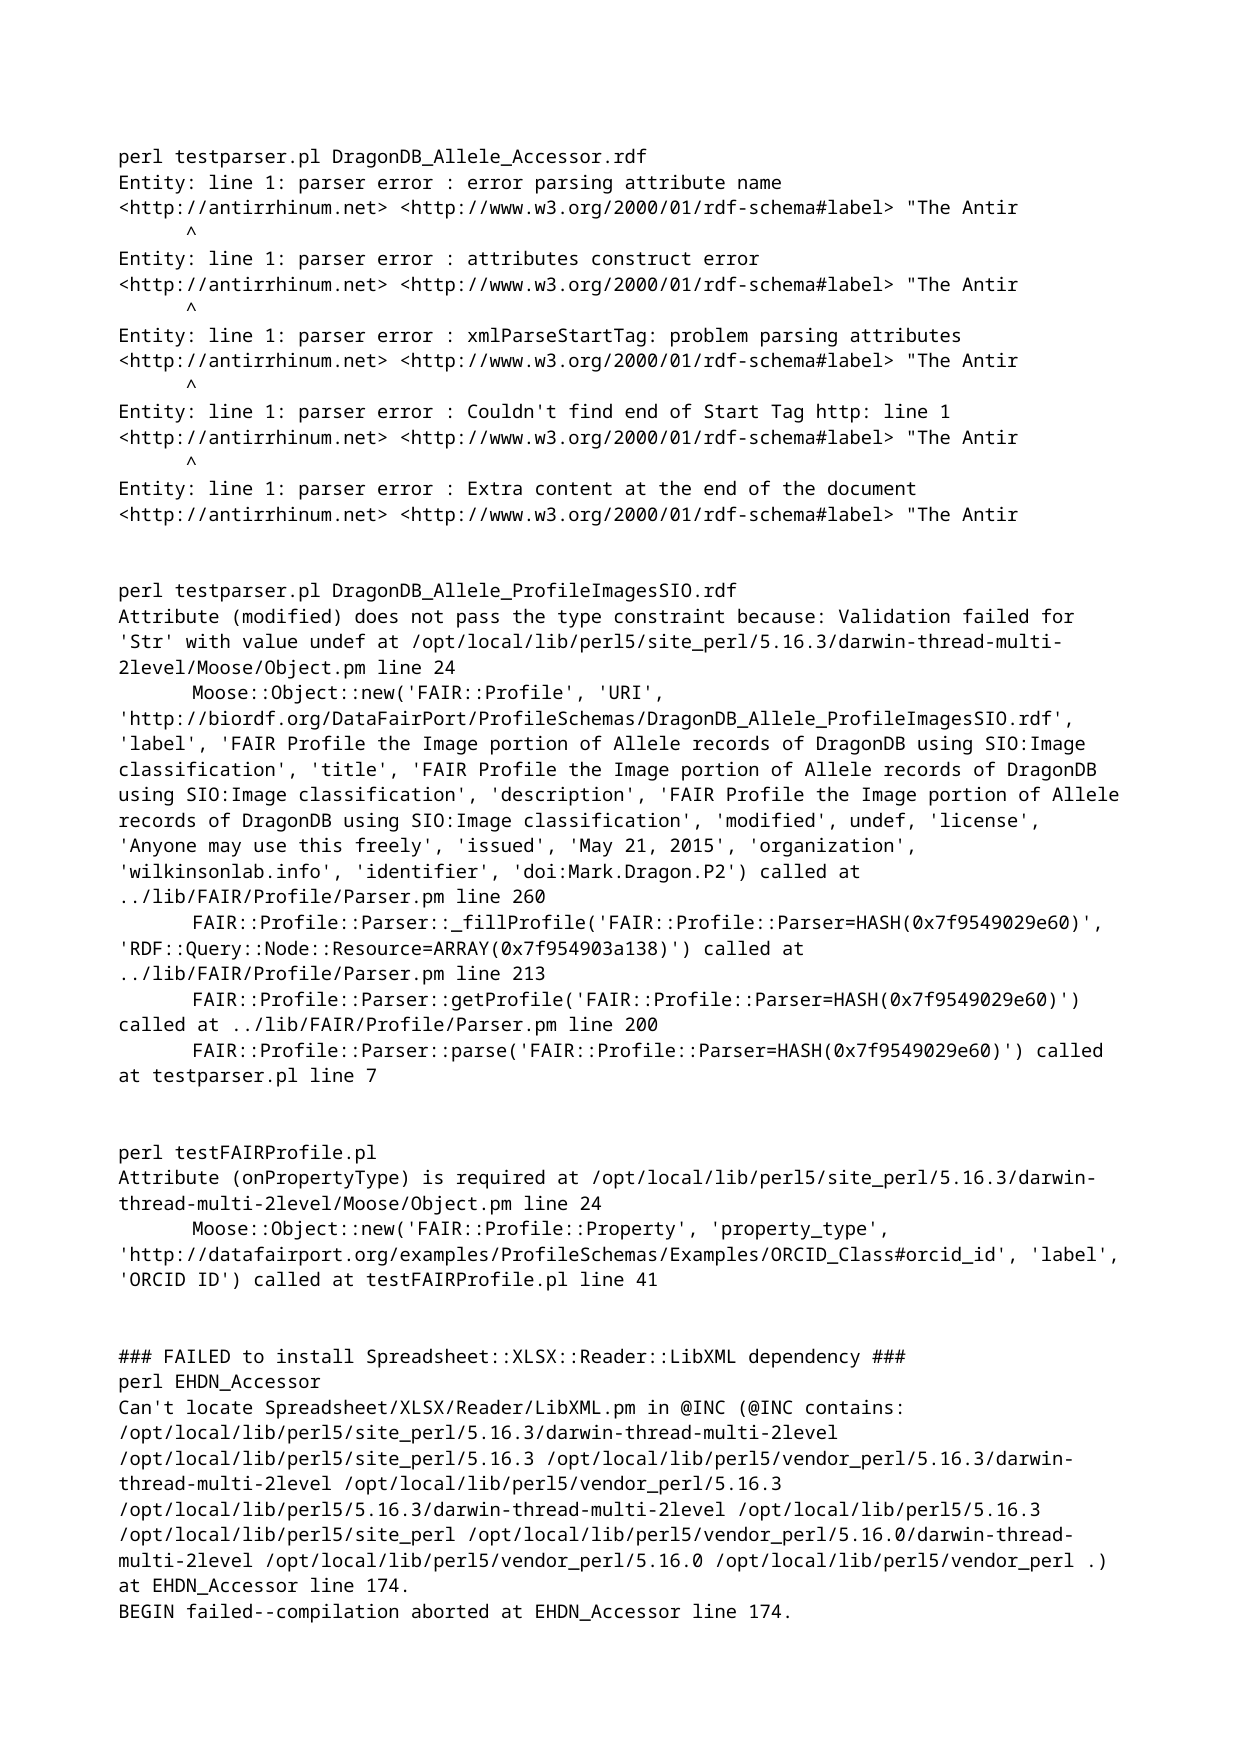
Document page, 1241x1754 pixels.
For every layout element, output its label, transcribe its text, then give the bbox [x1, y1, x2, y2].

text <http://antirrhinum.net> <http://www.w3.org/2000/01/rdf-schema#label> "The Antir [118, 424, 1122, 450]
text Entity: line 1: parser error : Couldn't find end of Start Tag http: line 1 [118, 399, 1122, 424]
text perl EHDN_Accessor [118, 1369, 1122, 1394]
text <http://antirrhinum.net> <http://www.w3.org/2000/01/rdf-schema#label> "The Antir [118, 271, 1122, 297]
text Attribute (modified) does not pass the type constraint because: Validation failed for 'Str' with value undef at /opt/local/lib/perl5/site_perl/5.16.3/darwin-thread-multi-2level/Moose/Object.pm line 24 [118, 603, 1122, 679]
text Moose::Object::new('FAIR::Profile::Property', 'property_type', 'http://datafairport.org/examples/ProfileSchemas/Examples/ORCID_Class#orcid_id', 'label', 'ORCID ID') called at testFAIRProfile.pl line 41 [118, 1216, 1122, 1292]
text FAIR::Profile::Parser::_fillProfile('FAIR::Profile::Parser=HASH(0x7f9549029e60)', 'RDF::Query::Node::Resource=ARRAY(0x7f954903a138)') called at ../lib/FAIR/Profile/Parser.pm line 213 [118, 909, 1122, 986]
text Entity: line 1: parser error : attributes construct error [118, 246, 1122, 271]
text <http://antirrhinum.net> <http://www.w3.org/2000/01/rdf-schema#label> "The Antir [118, 501, 1122, 526]
text ^ [118, 373, 1122, 399]
text Can't locate Spreadsheet/XLSX/Reader/LibXML.pm in @INC (@INC contains: /opt/local/lib/perl5/site_perl/5.16.3/darwin-thread-multi-2level /opt/local/lib/perl5/site_perl/5.16.3 /opt/local/lib/perl5/vendor_perl/5.16.3/darwin-thread-multi-2level /opt/local/lib/perl5/vendor_perl/5.16.3 /opt/local/lib/perl5/5.16.3/darwin-thread-multi-2level /opt/local/lib/perl5/5.16.3 /opt/local/lib/perl5/site_perl /opt/local/lib/perl5/vendor_perl/5.16.0/darwin-thread-multi-2level /opt/local/lib/perl5/vendor_perl/5.16.0 /opt/local/lib/perl5/vendor_perl .) at EHDN_Accessor line 174. [118, 1394, 1122, 1598]
text Entity: line 1: parser error : xmlParseStartTag: problem parsing attributes [118, 322, 1122, 348]
text Entity: line 1: parser error : error parsing attribute name [118, 169, 1122, 195]
text perl testparser.pl DragonDB_Allele_ProfileImagesSIO.rdf [118, 577, 1122, 603]
text FAIR::Profile::Parser::parse('FAIR::Profile::Parser=HASH(0x7f9549029e60)') called at testparser.pl line 7 [118, 1037, 1122, 1088]
text BEGIN failed--compilation aborted at EHDN_Accessor line 174. [118, 1598, 1122, 1624]
text Entity: line 1: parser error : Extra content at the end of the document [118, 475, 1122, 501]
text <http://antirrhinum.net> <http://www.w3.org/2000/01/rdf-schema#label> "The Antir [118, 348, 1122, 373]
text perl testparser.pl DragonDB_Allele_Accessor.rdf [118, 144, 1122, 169]
text ^ [118, 450, 1122, 475]
text FAIR::Profile::Parser::getProfile('FAIR::Profile::Parser=HASH(0x7f9549029e60)') called at ../lib/FAIR/Profile/Parser.pm line 200 [118, 986, 1122, 1037]
text perl testFAIRProfile.pl [118, 1139, 1122, 1164]
text Attribute (onPropertyType) is required at /opt/local/lib/perl5/site_perl/5.16.3/darwin-thread-multi-2level/Moose/Object.pm line 24 [118, 1164, 1122, 1216]
text Moose::Object::new('FAIR::Profile', 'URI', 'http://biordf.org/DataFairPort/ProfileSchemas/DragonDB_Allele_ProfileImagesSIO.rdf', 'label', 'FAIR Profile the Image portion of Allele records of DragonDB using SIO:Image classification', 'title', 'FAIR Profile the Image portion of Allele records of DragonDB using SIO:Image classification', 'description', 'FAIR Profile the Image portion of Allele records of DragonDB using SIO:Image classification', 'modified', undef, 'license', 'Anyone may use this freely', 'issued', 'May 21, 2015', 'organization', 'wilkinsonlab.info', 'identifier', 'doi:Mark.Dragon.P2') called at ../lib/FAIR/Profile/Parser.pm line 260 [118, 679, 1122, 909]
text ^ [118, 220, 1122, 246]
text ^ [118, 297, 1122, 322]
text ### FAILED to install Spreadsheet::XLSX::Reader::LibXML dependency ### [118, 1343, 1122, 1369]
text <http://antirrhinum.net> <http://www.w3.org/2000/01/rdf-schema#label> "The Antir [118, 195, 1122, 220]
